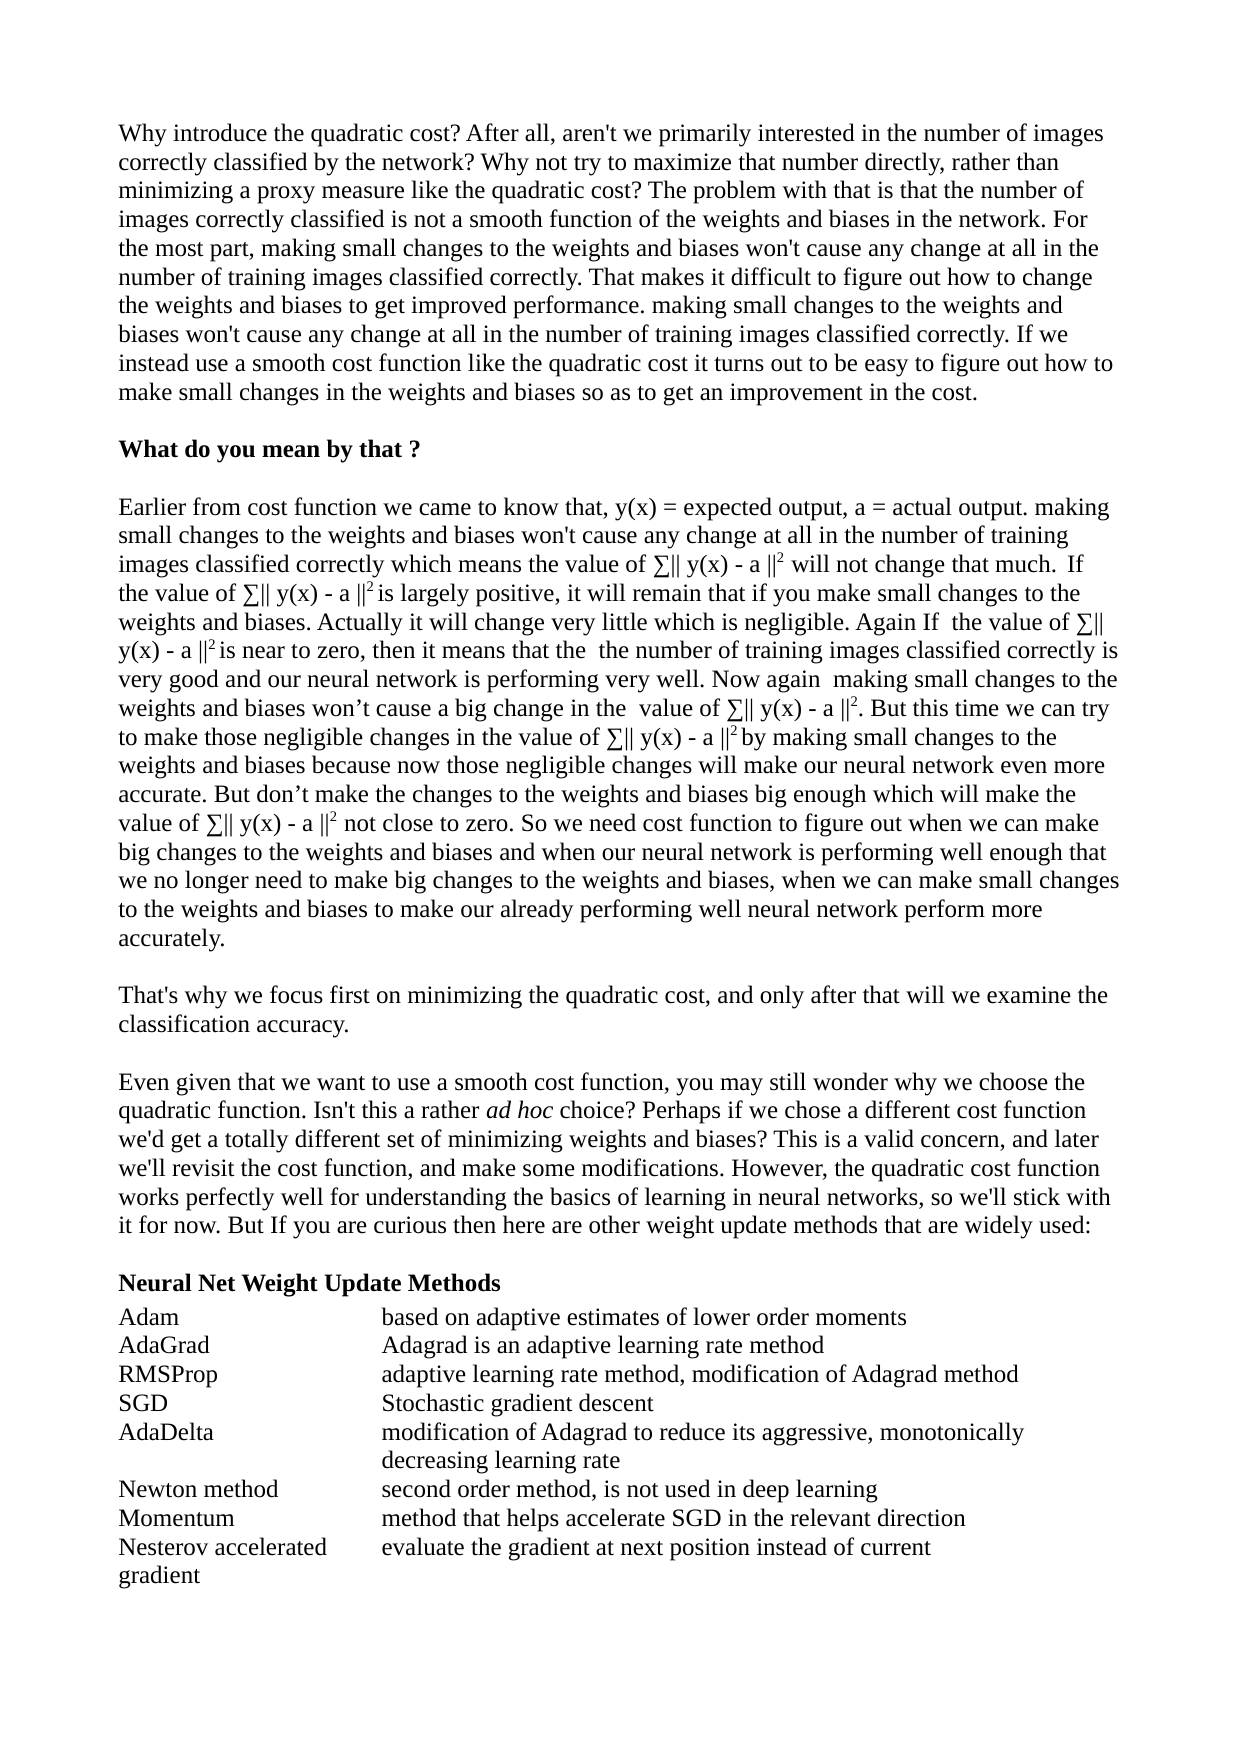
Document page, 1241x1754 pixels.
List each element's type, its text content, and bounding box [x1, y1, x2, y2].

table_cell Nesterov accelerated gradient [118, 1532, 381, 1589]
table_cell RMSProp [118, 1359, 381, 1388]
table_cell Momentum [118, 1503, 381, 1532]
text Even given that we want to use a smooth cost function, you may still wonder why we choose the quadratic function. Isn't this a rather ad hoc choice? Perhaps if we chose a different cost function we'd get a totally different set of minimizing weights and biases? This is a valid concern, and later we'll revisit the cost function, and make some modifications. However, the quadratic cost function works perfectly well for understanding the basics of learning in neural networks, so we'll stick with it for now. But If you are curious then here are other weight update methods that are widely used: [118, 1067, 1122, 1239]
table_cell method that helps accelerate SGD in the relevant direction [381, 1503, 1122, 1532]
table_header Adam [118, 1302, 381, 1330]
table_cell AdaGrad [118, 1330, 381, 1359]
text What do you mean by that ? [118, 434, 1122, 463]
table_cell AdaDelta [118, 1417, 381, 1474]
table_cell Newton method [118, 1474, 381, 1503]
table_cell second order method, is not used in deep learning [381, 1474, 1122, 1503]
table_header based on adaptive estimates of lower order moments [381, 1302, 1122, 1330]
text Earlier from cost function we came to know that, y(x) = expected output, a = actual output. making small changes to the weights and biases won't cause any change at all in the number of training images classified correctly which means the value of ∑|| y(x) - a ||2 will not change that much. If the value of ∑|| y(x) - a ||2 is largely positive, it will remain that if you make small changes to the weights and biases. Actually it will change very little which is negligible. Again If the value of ∑|| y(x) - a ||2 is near to zero, then it means that the the number of training images classified correctly is very good and our neural network is performing very well. Now again making small changes to the weights and biases won’t cause a big change in the value of ∑|| y(x) - a ||2. But this time we can try to make those negligible changes in the value of ∑|| y(x) - a ||2 by making small changes to the weights and biases because now those negligible changes will make our neural network even more accurate. But don’t make the changes to the weights and biases big enough which will make the value of ∑|| y(x) - a ||2 not close to zero. So we need cost function to figure out when we can make big changes to the weights and biases and when our neural network is performing well enough that we no longer need to make big changes to the weights and biases, when we can make small changes to the weights and biases to make our already performing well neural network perform more accurately. [118, 492, 1122, 952]
table_cell evaluate the gradient at next position instead of current [381, 1532, 1122, 1589]
text That's why we focus first on minimizing the quadratic cost, and only after that will we examine the classification accuracy. [118, 981, 1122, 1038]
table_cell Adagrad is an adaptive learning rate method [381, 1330, 1122, 1359]
table_cell modification of Adagrad to reduce its aggressive, monotonically decreasing learning rate [381, 1417, 1122, 1474]
text Why introduce the quadratic cost? After all, aren't we primarily interested in the number of images correctly classified by the network? Why not try to maximize that number directly, rather than minimizing a proxy measure like the quadratic cost? The problem with that is that the number of images correctly classified is not a smooth function of the weights and biases in the network. For the most part, making small changes to the weights and biases won't cause any change at all in the number of training images classified correctly. That makes it difficult to figure out how to change the weights and biases to get improved performance. making small changes to the weights and biases won't cause any change at all in the number of training images classified correctly. If we instead use a smooth cost function like the quadratic cost it turns out to be easy to figure out how to make small changes in the weights and biases so as to get an improvement in the cost. [118, 118, 1122, 406]
text Neural Net Weight Update Methods [118, 1268, 1122, 1297]
table_cell SGD [118, 1388, 381, 1417]
table_cell Stochastic gradient descent [381, 1388, 1122, 1417]
table_cell adaptive learning rate method, modification of Adagrad method [381, 1359, 1122, 1388]
